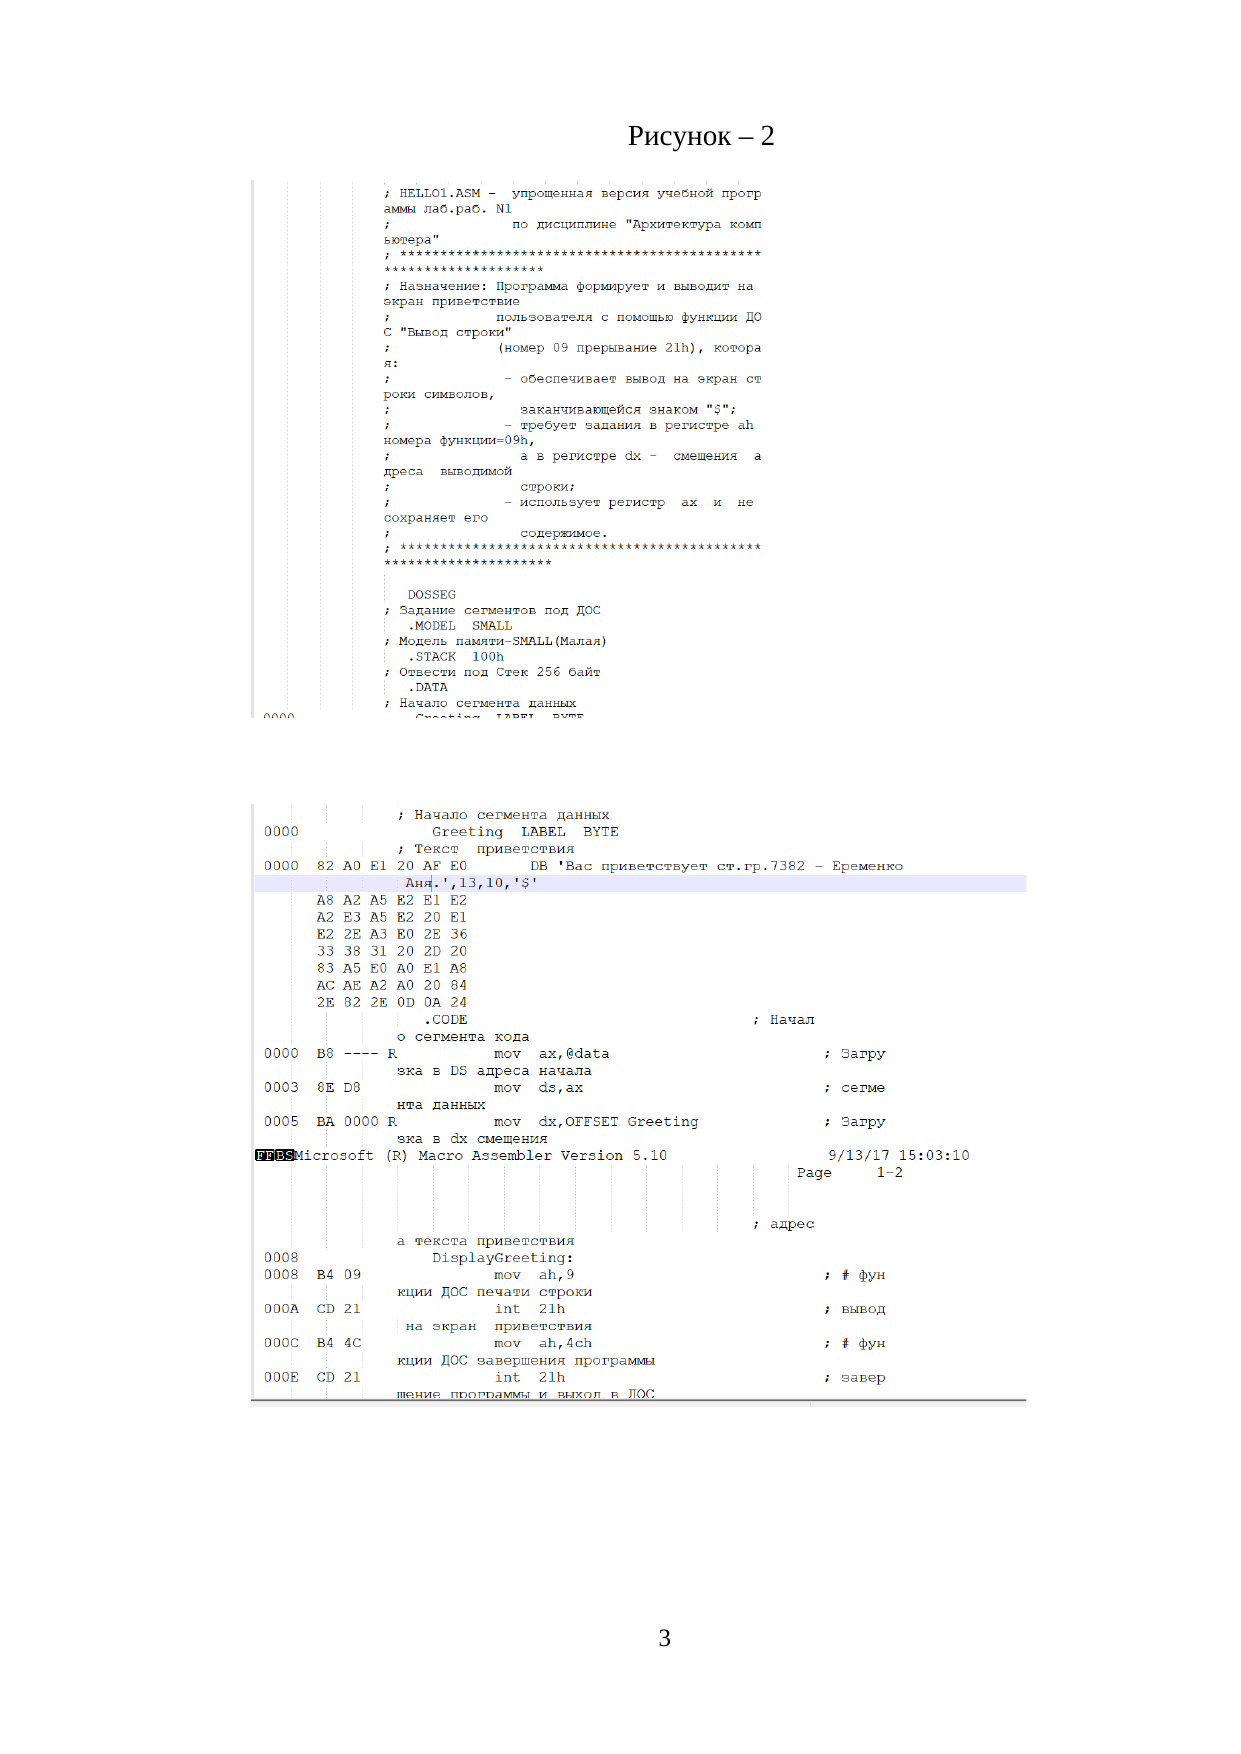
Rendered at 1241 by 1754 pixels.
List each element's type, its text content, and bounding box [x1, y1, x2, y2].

text Рисунок – 2 [251, 118, 1152, 152]
picture [251, 804, 389, 1407]
picture [251, 180, 385, 718]
